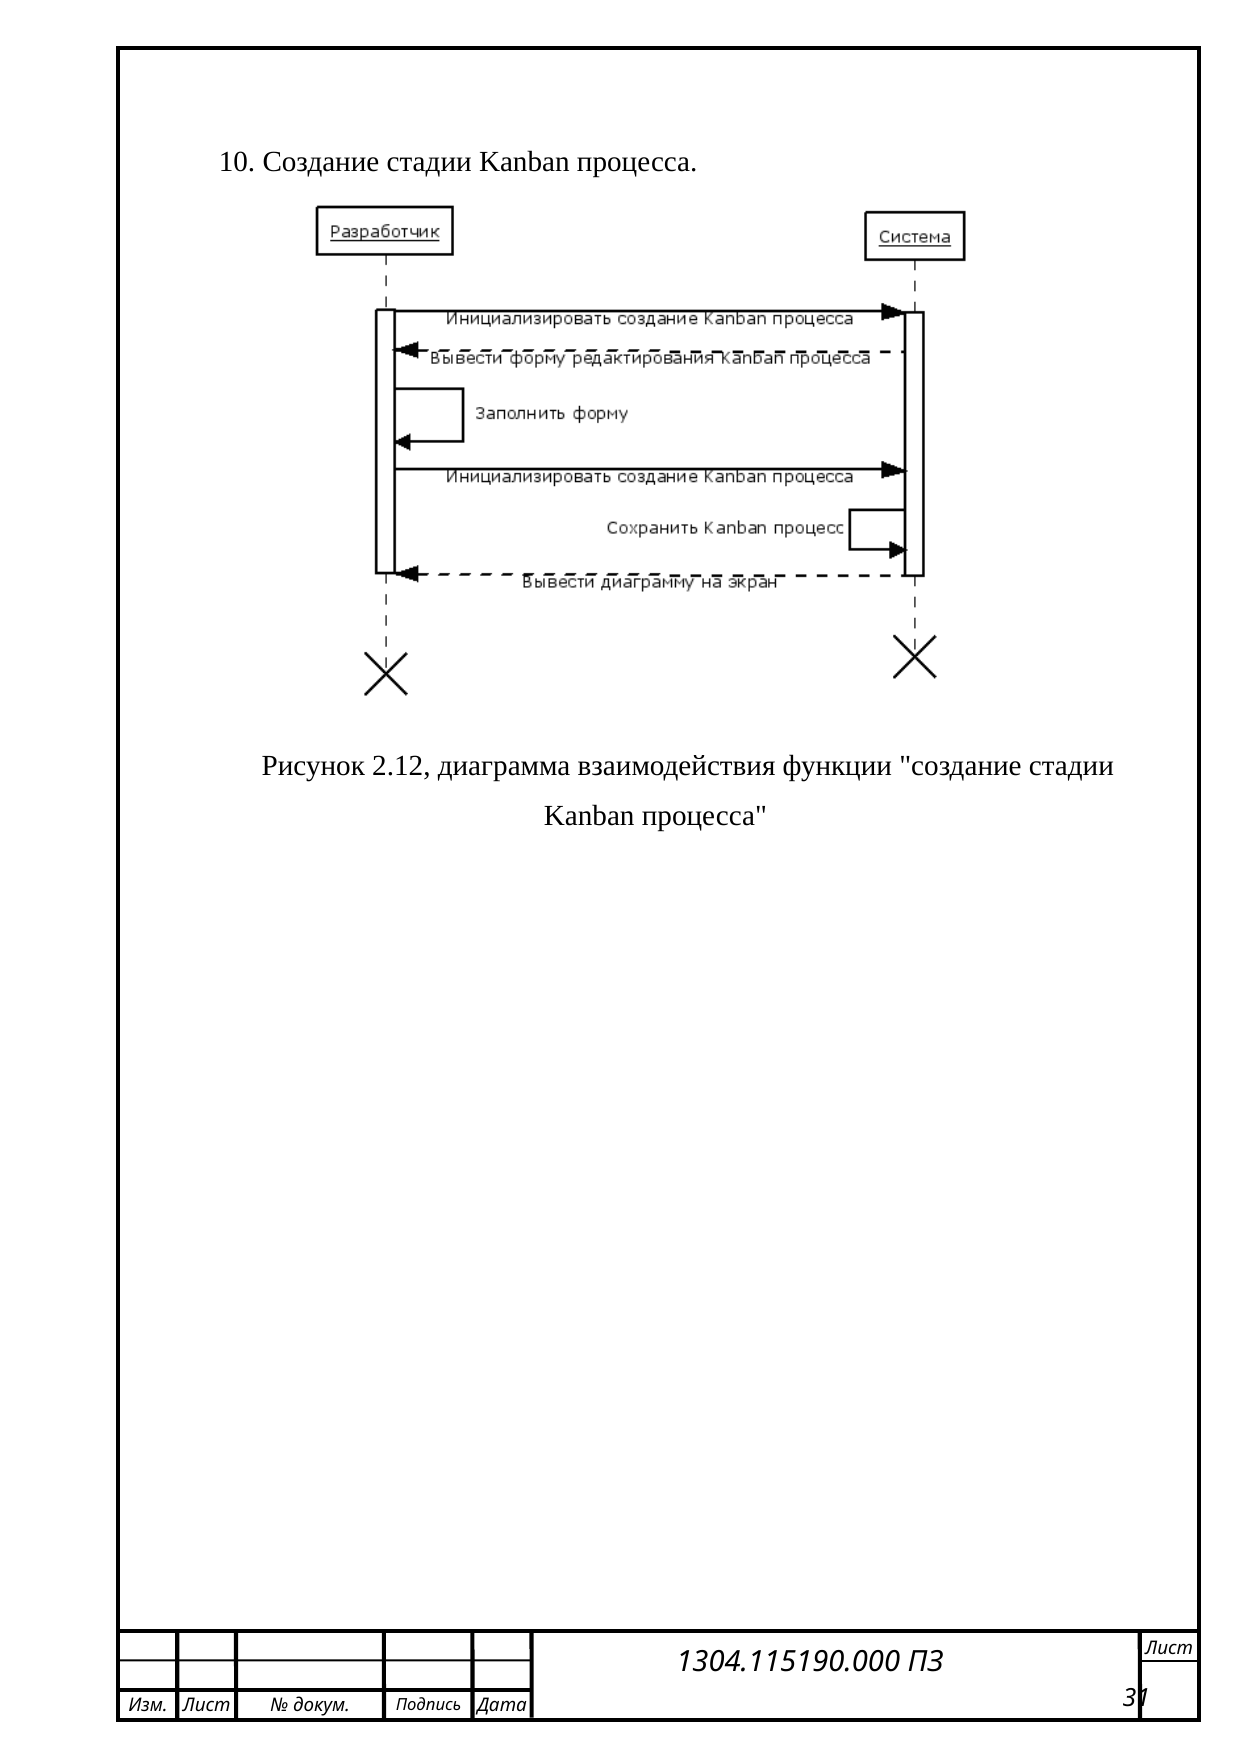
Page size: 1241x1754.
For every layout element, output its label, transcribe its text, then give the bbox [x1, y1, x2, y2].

picture [308, 194, 967, 697]
text Рисунок 2.12, диаграмма взаимодействия функции "создание стадии Kanban процесса" [153, 748, 1157, 832]
text 10. Создание стадии Kanban процесса. [153, 144, 1157, 178]
